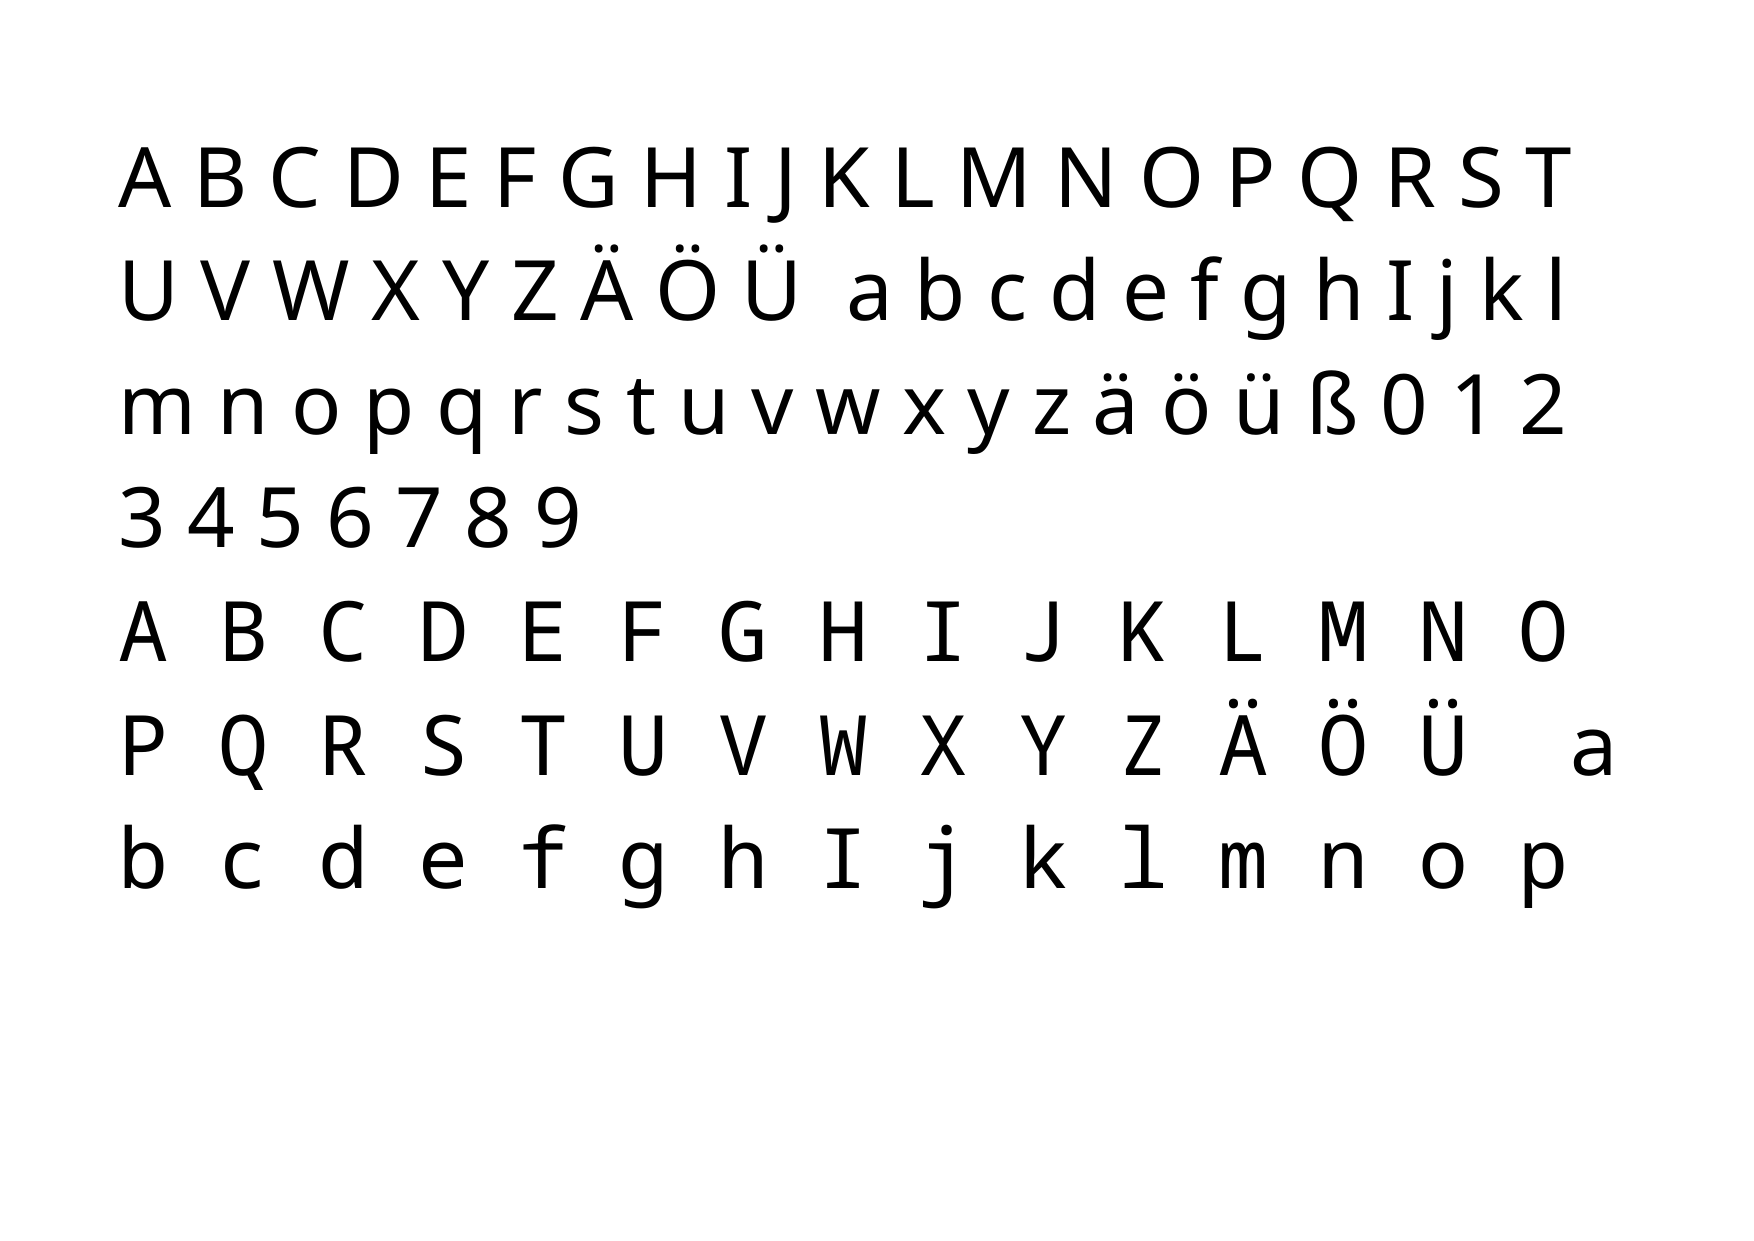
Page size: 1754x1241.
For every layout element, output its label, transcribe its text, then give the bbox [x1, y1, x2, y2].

text A B C D E F G H I J K L M N O P Q R S T U V W X Y Z Ä Ö Ü a b c d e f g h I j k l m n o p [118, 572, 1635, 913]
text A B C D E F G H I J K L M N O P Q R S T U V W X Y Z Ä Ö Ü a b c d e f g h I j k l m n o p q r s t u v w x y z ä ö ü ß 0 1 2 3 4 5 6 7 8 9 [118, 118, 1635, 572]
